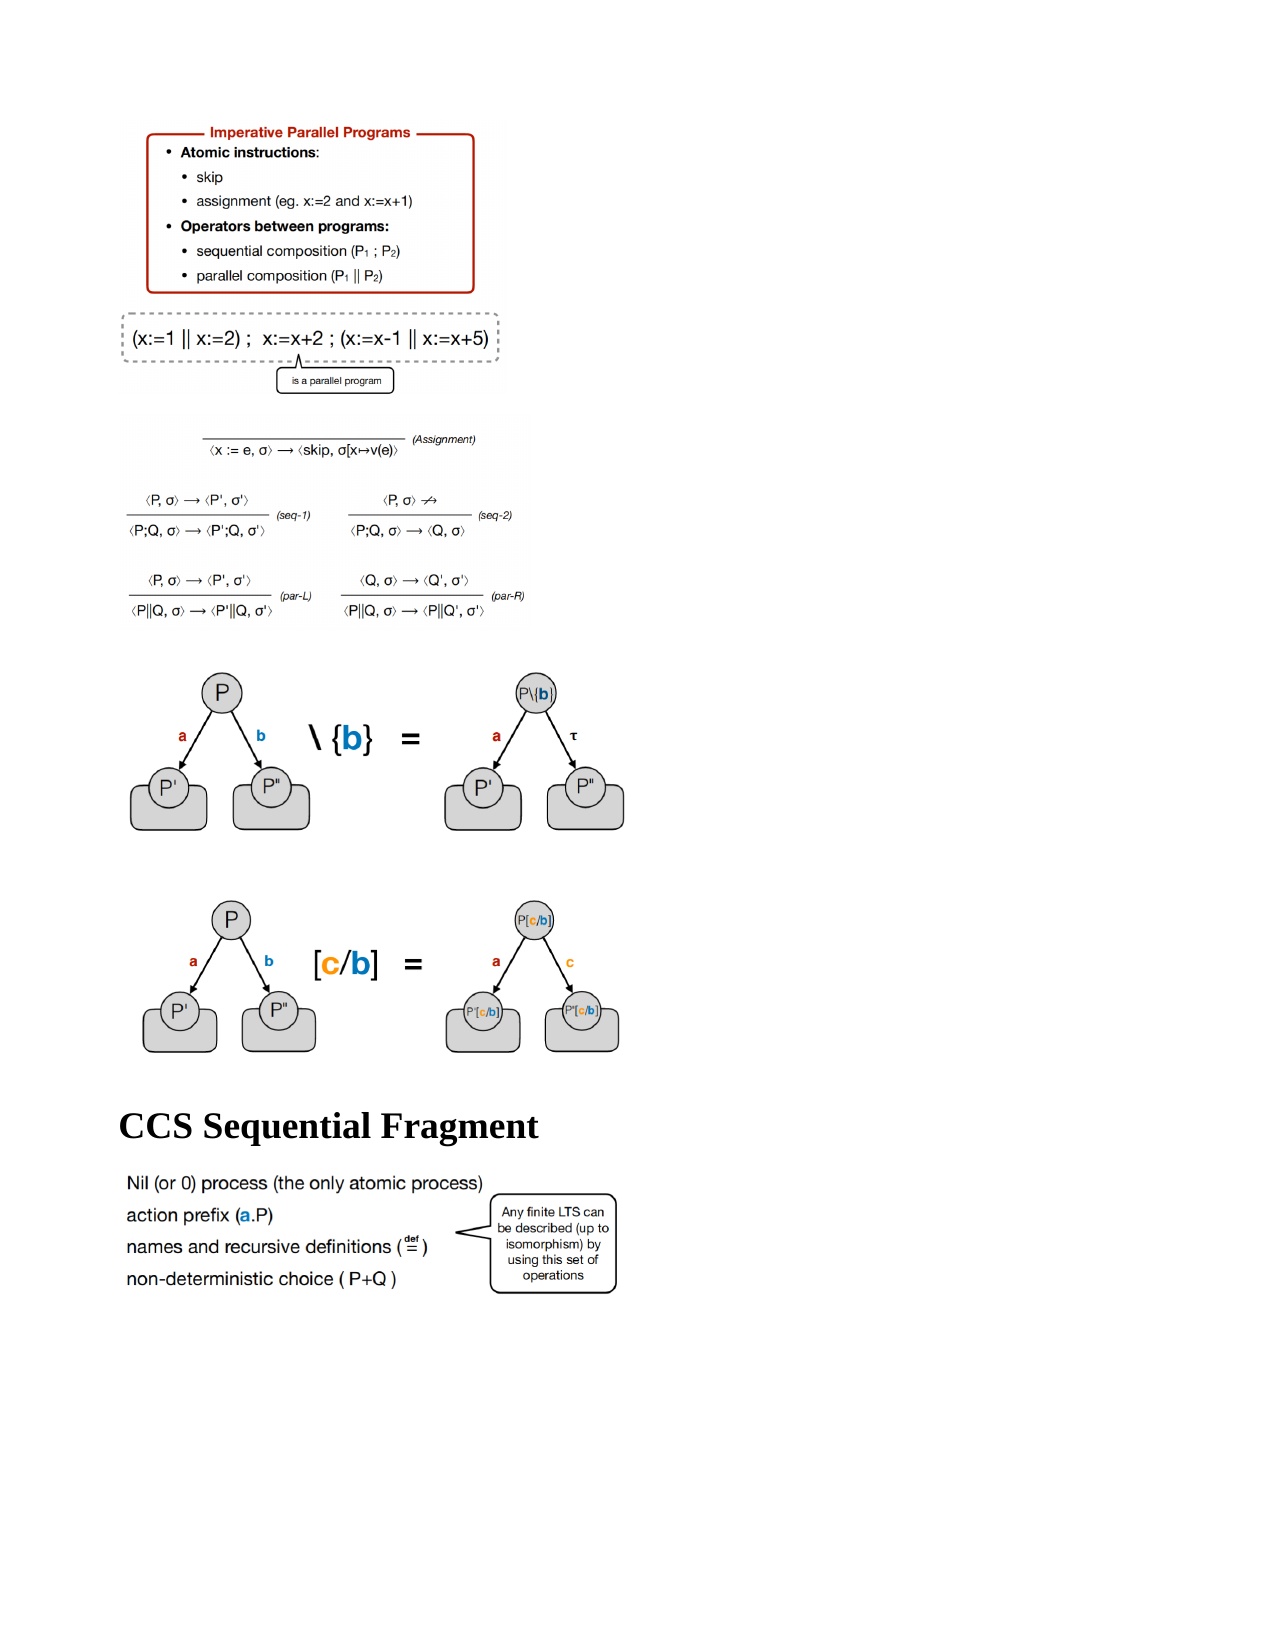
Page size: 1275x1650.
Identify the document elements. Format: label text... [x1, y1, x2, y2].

subtitle CCS Sequential Fragment [118, 1104, 1157, 1147]
picture [118, 648, 640, 856]
picture [118, 413, 532, 630]
picture [118, 1159, 637, 1303]
picture [118, 118, 508, 395]
picture [118, 874, 641, 1064]
